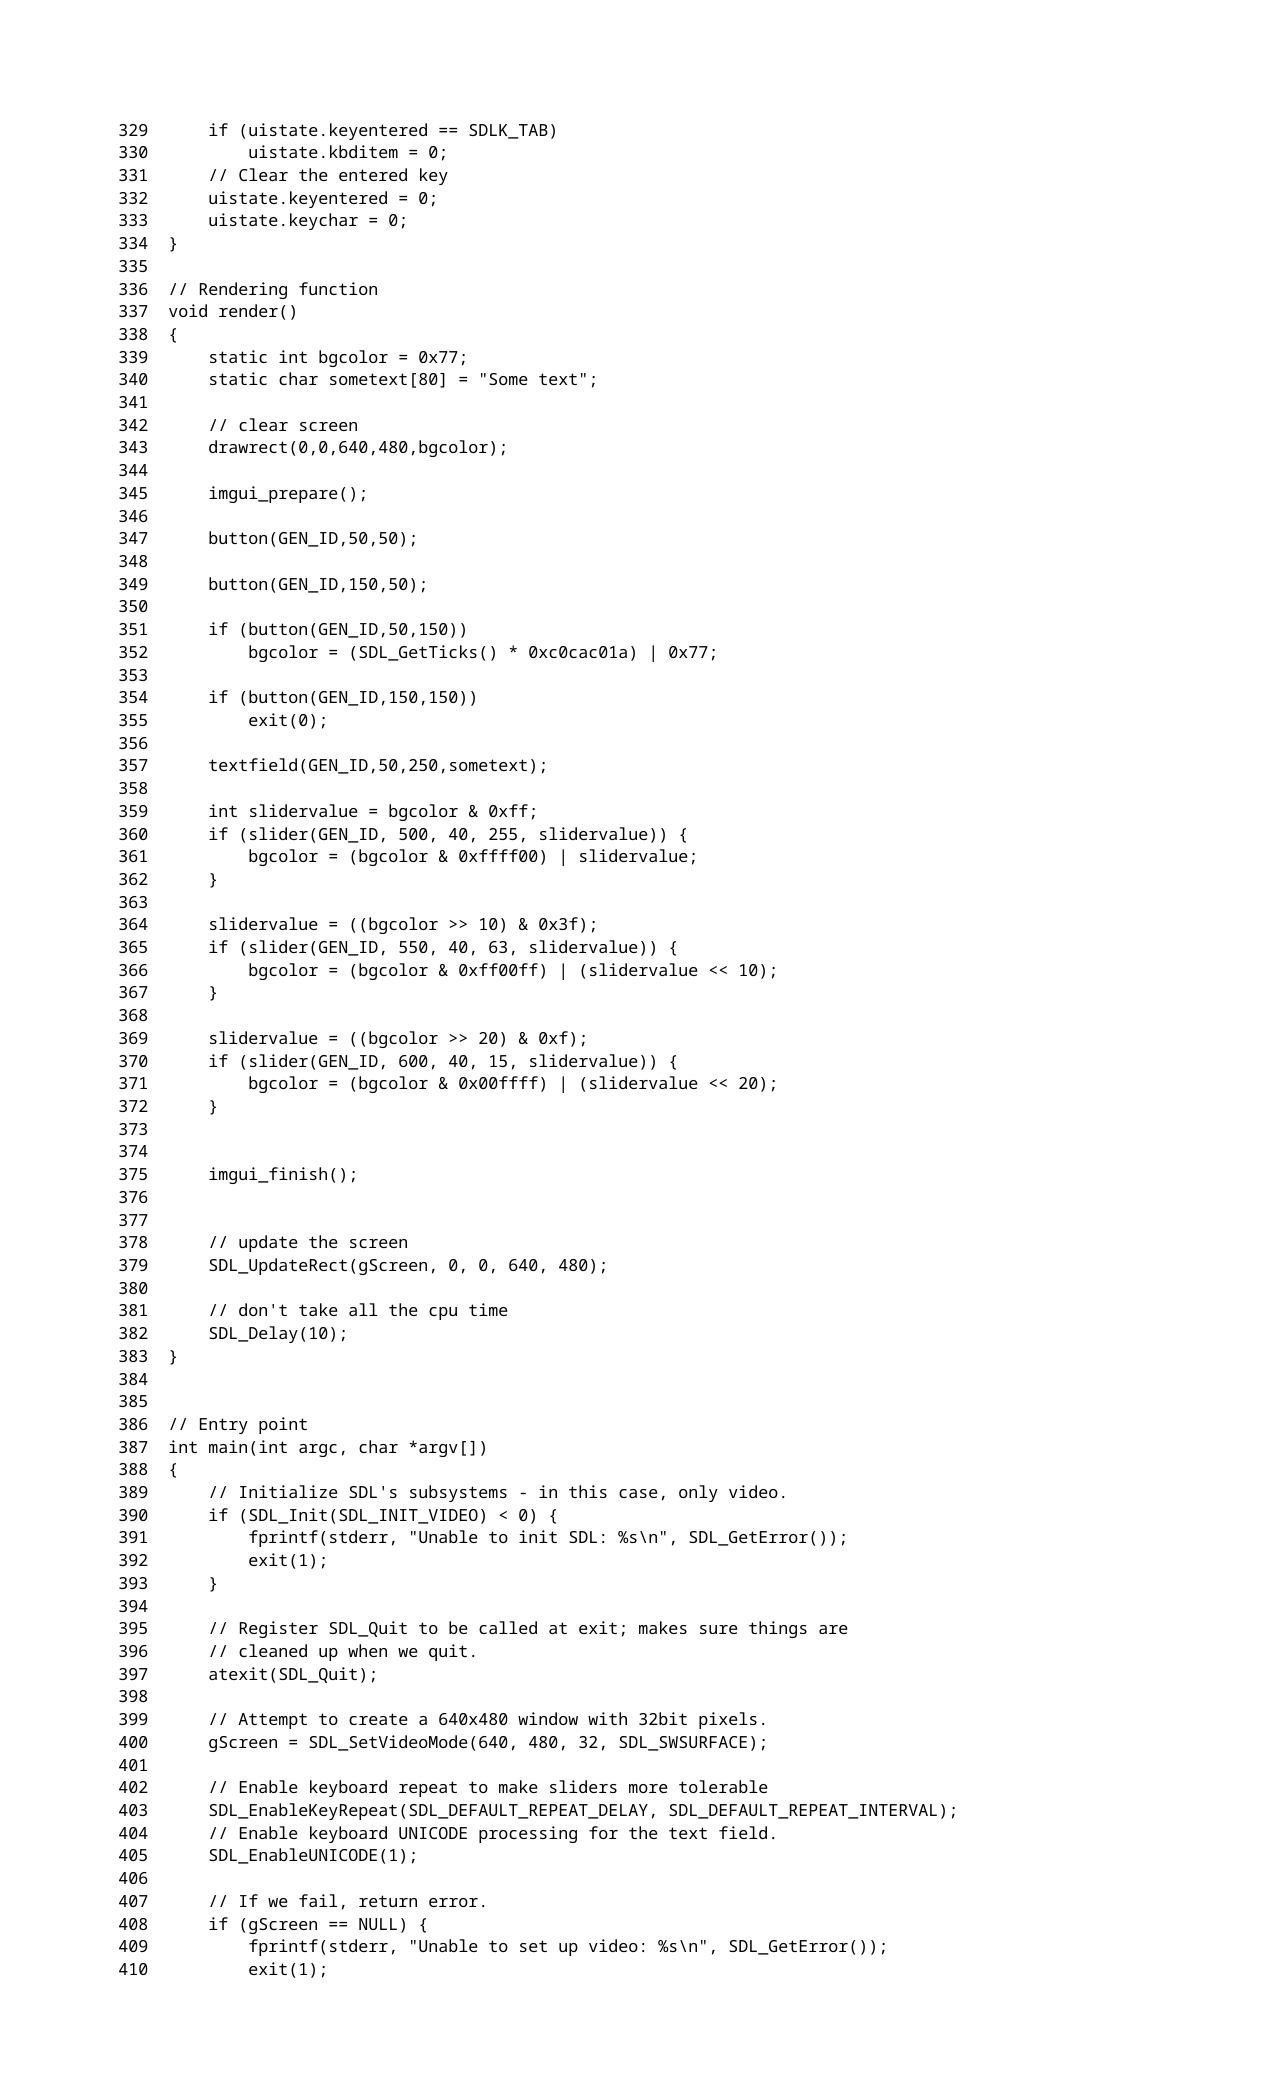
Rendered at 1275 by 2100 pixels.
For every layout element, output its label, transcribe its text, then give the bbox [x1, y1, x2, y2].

subtitle 376 [118, 1185, 1157, 1208]
subtitle 373 [118, 1117, 1157, 1140]
subtitle 367 } [118, 981, 1157, 1004]
subtitle 365 if (slider(GEN_ID, 550, 40, 63, slidervalue)) { [118, 936, 1157, 958]
subtitle 407 // If we fail, return error. [118, 1889, 1157, 1912]
subtitle 381 // don't take all the cpu time [118, 1299, 1157, 1322]
subtitle 354 if (button(GEN_ID,150,150)) [118, 686, 1157, 708]
subtitle 408 if (gScreen == NULL) { [118, 1912, 1157, 1935]
subtitle 380 [118, 1276, 1157, 1299]
subtitle 403 SDL_EnableKeyRepeat(SDL_DEFAULT_REPEAT_DELAY, SDL_DEFAULT_REPEAT_INTERVAL); [118, 1798, 1157, 1821]
subtitle 352 bgcolor = (SDL_GetTicks() * 0xc0cac01a) | 0x77; [118, 640, 1157, 663]
subtitle 332 uistate.keyentered = 0; [118, 186, 1157, 209]
subtitle 397 atexit(SDL_Quit); [118, 1662, 1157, 1685]
subtitle 382 SDL_Delay(10); [118, 1322, 1157, 1344]
subtitle 393 } [118, 1571, 1157, 1594]
subtitle 395 // Register SDL_Quit to be called at exit; makes sure things are [118, 1617, 1157, 1639]
subtitle 339 static int bgcolor = 0x77; [118, 345, 1157, 368]
subtitle 360 if (slider(GEN_ID, 500, 40, 255, slidervalue)) { [118, 822, 1157, 845]
subtitle 404 // Enable keyboard UNICODE processing for the text field. [118, 1821, 1157, 1844]
subtitle 351 if (button(GEN_ID,50,150)) [118, 618, 1157, 640]
subtitle 379 SDL_UpdateRect(gScreen, 0, 0, 640, 480); [118, 1253, 1157, 1276]
subtitle 390 if (SDL_Init(SDL_INIT_VIDEO) < 0) { [118, 1503, 1157, 1526]
subtitle 374 [118, 1140, 1157, 1163]
subtitle 330 uistate.kbditem = 0; [118, 141, 1157, 163]
subtitle 338 { [118, 322, 1157, 345]
subtitle 394 [118, 1594, 1157, 1617]
subtitle 391 fprintf(stderr, "Unable to init SDL: %s\n", SDL_GetError()); [118, 1526, 1157, 1549]
subtitle 384 [118, 1367, 1157, 1390]
subtitle 334 } [118, 232, 1157, 254]
subtitle 355 exit(0); [118, 708, 1157, 731]
subtitle 386 // Entry point [118, 1412, 1157, 1435]
subtitle 400 gScreen = SDL_SetVideoMode(640, 480, 32, SDL_SWSURFACE); [118, 1730, 1157, 1753]
subtitle 368 [118, 1004, 1157, 1026]
subtitle 333 uistate.keychar = 0; [118, 209, 1157, 232]
subtitle 366 bgcolor = (bgcolor & 0xff00ff) | (slidervalue << 10); [118, 958, 1157, 981]
subtitle 388 { [118, 1458, 1157, 1481]
subtitle 387 int main(int argc, char *argv[]) [118, 1435, 1157, 1458]
subtitle 398 [118, 1685, 1157, 1708]
subtitle 361 bgcolor = (bgcolor & 0xffff00) | slidervalue; [118, 845, 1157, 867]
subtitle 337 void render() [118, 300, 1157, 322]
subtitle 401 [118, 1753, 1157, 1776]
subtitle 385 [118, 1390, 1157, 1412]
subtitle 356 [118, 731, 1157, 754]
subtitle 336 // Rendering function [118, 277, 1157, 300]
subtitle 335 [118, 254, 1157, 277]
subtitle 369 slidervalue = ((bgcolor >> 20) & 0xf); [118, 1026, 1157, 1049]
subtitle 344 [118, 459, 1157, 481]
subtitle 329 if (uistate.keyentered == SDLK_TAB) [118, 118, 1157, 141]
subtitle 343 drawrect(0,0,640,480,bgcolor); [118, 436, 1157, 459]
subtitle 359 int slidervalue = bgcolor & 0xff; [118, 799, 1157, 822]
subtitle 372 } [118, 1094, 1157, 1117]
subtitle 331 // Clear the entered key [118, 163, 1157, 186]
subtitle 389 // Initialize SDL's subsystems - in this case, only video. [118, 1481, 1157, 1503]
subtitle 353 [118, 663, 1157, 686]
subtitle 342 // clear screen [118, 413, 1157, 436]
subtitle 371 bgcolor = (bgcolor & 0x00ffff) | (slidervalue << 20); [118, 1072, 1157, 1094]
subtitle 364 slidervalue = ((bgcolor >> 10) & 0x3f); [118, 913, 1157, 936]
subtitle 350 [118, 595, 1157, 618]
subtitle 399 // Attempt to create a 640x480 window with 32bit pixels. [118, 1708, 1157, 1730]
subtitle 409 fprintf(stderr, "Unable to set up video: %s\n", SDL_GetError()); [118, 1935, 1157, 1957]
subtitle 348 [118, 549, 1157, 572]
subtitle 402 // Enable keyboard repeat to make sliders more tolerable [118, 1776, 1157, 1798]
subtitle 383 } [118, 1344, 1157, 1367]
subtitle 392 exit(1); [118, 1549, 1157, 1571]
subtitle 378 // update the screen [118, 1231, 1157, 1253]
subtitle 345 imgui_prepare(); [118, 481, 1157, 504]
subtitle 349 button(GEN_ID,150,50); [118, 572, 1157, 595]
subtitle 406 [118, 1867, 1157, 1889]
subtitle 346 [118, 504, 1157, 527]
subtitle 362 } [118, 867, 1157, 890]
subtitle 341 [118, 391, 1157, 413]
subtitle 375 imgui_finish(); [118, 1163, 1157, 1185]
subtitle 363 [118, 890, 1157, 913]
subtitle 405 SDL_EnableUNICODE(1); [118, 1844, 1157, 1867]
subtitle 370 if (slider(GEN_ID, 600, 40, 15, slidervalue)) { [118, 1049, 1157, 1072]
subtitle 396 // cleaned up when we quit. [118, 1639, 1157, 1662]
subtitle 377 [118, 1208, 1157, 1231]
subtitle 410 exit(1); [118, 1957, 1157, 1980]
subtitle 340 static char sometext[80] = "Some text"; [118, 368, 1157, 391]
subtitle 357 textfield(GEN_ID,50,250,sometext); [118, 754, 1157, 777]
subtitle 347 button(GEN_ID,50,50); [118, 527, 1157, 549]
subtitle 358 [118, 777, 1157, 799]
